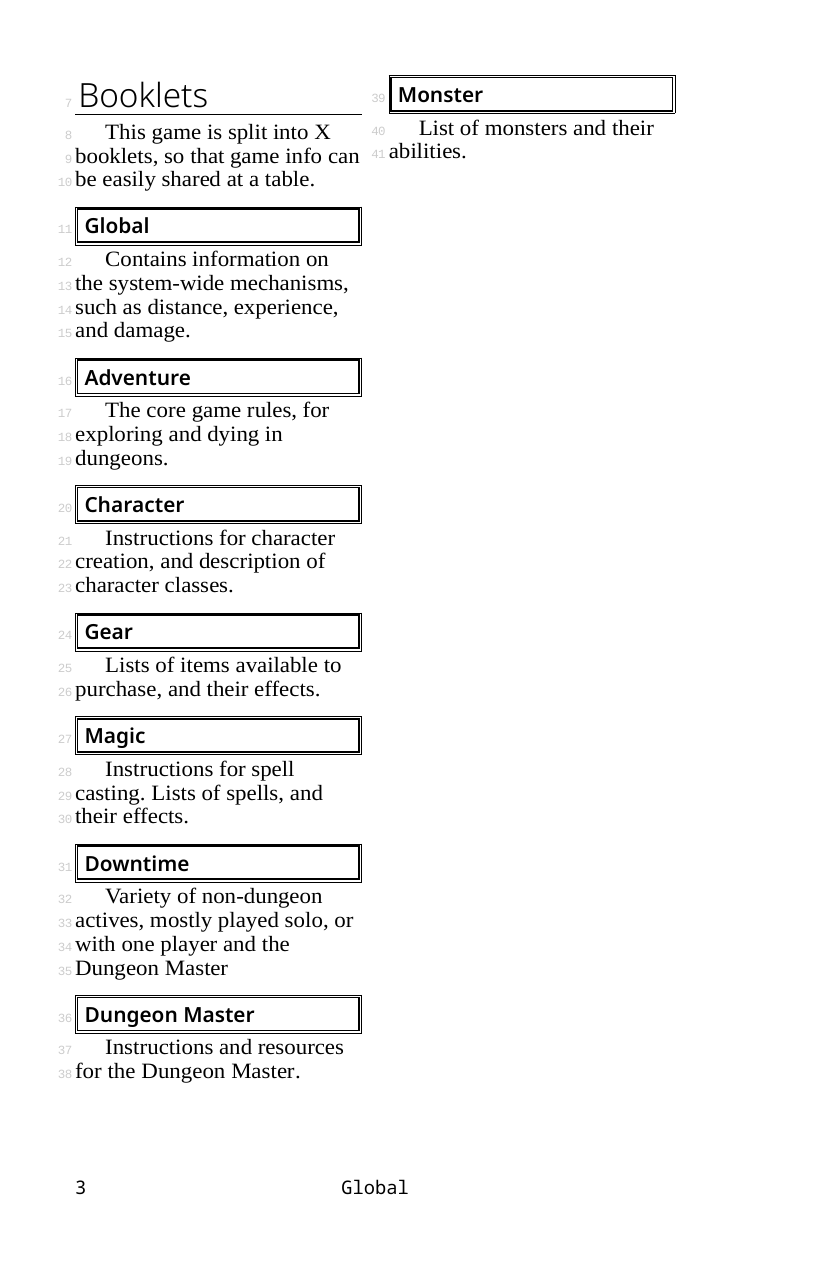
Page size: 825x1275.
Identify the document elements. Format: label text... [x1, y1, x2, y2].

text This game is split into X booklets, so that game info can be easily shared at a table. [75, 120, 362, 192]
subtitle Downtime [78, 847, 358, 878]
text Lists of items available to purchase, and their effects. [75, 654, 362, 701]
subtitle booklets [75, 75, 362, 114]
subtitle Adventure [78, 361, 358, 393]
text Contains information on the system-wide mechanisms, such as distance, experience, and damage. [75, 248, 362, 343]
subtitle Gear [78, 616, 358, 647]
subtitle Monster [392, 78, 672, 110]
text Instructions for spell casting. Lists of spells, and their effects. [75, 757, 362, 828]
text The core game rules, for exploring and dying in dungeons. [75, 399, 362, 470]
text List of monsters and their abilities. [388, 116, 675, 164]
text Instructions and resources for the Dungeon Master. [75, 1036, 362, 1083]
text Instructions for character creation, and description of character classes. [75, 526, 362, 597]
subtitle Global [78, 210, 358, 241]
text Variety of non-dungeon actives, mostly played solo, or with one player and the Dungeon Master [75, 885, 362, 980]
